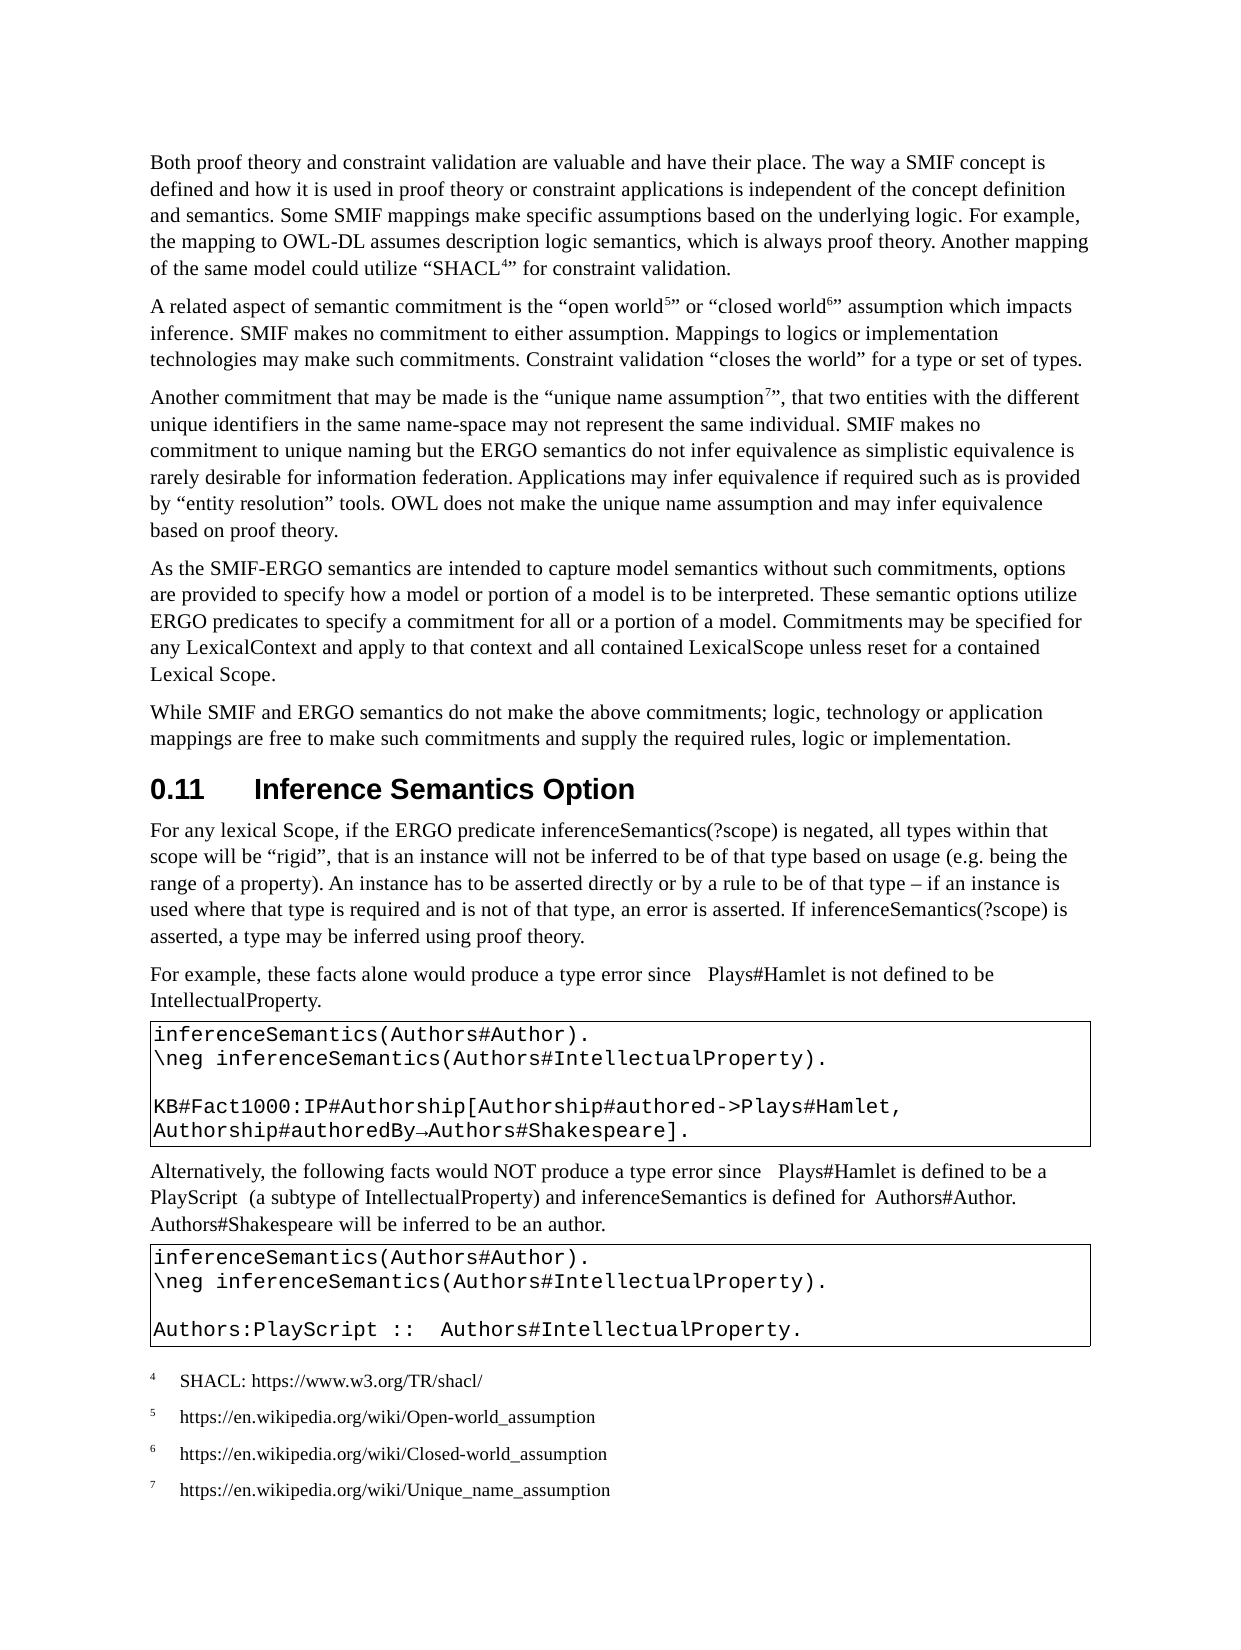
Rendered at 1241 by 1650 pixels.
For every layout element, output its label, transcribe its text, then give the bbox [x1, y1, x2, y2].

text For example, these facts alone would produce a type error since Plays#Hamlet is not defined to be IntellectualProperty. [150, 962, 1090, 1012]
text https://en.wikipedia.org/wiki/Closed-world_assumption [150, 1442, 1090, 1464]
text inferenceSemantics(Authors#Author). [151, 1245, 1090, 1268]
text Another commitment that may be made is the “unique name assumption”, that two entities with the different unique identifiers in the same name-space may not represent the same individual. SMIF makes no commitment to unique naming but the ERGO semantics do not infer equivalence as simplistic equivalence is rarely desirable for information federation. Applications may infer equivalence if required such as is provided by “entity resolution” tools. OWL does not make the unique name assumption and may infer equivalence based on proof theory. [150, 385, 1090, 542]
text inferenceSemantics(Authors#Author). [151, 1022, 1090, 1044]
text For any lexical Scope, if the ERGO predicate inferenceSemantics(?scope) is negated, all types within that scope will be “rigid”, that is an instance will not be inferred to be of that type based on usage (e.g. being the range of a property). An instance has to be asserted directly or by a rule to be of that type – if an instance is used where that type is required and is not of that type, an error is asserted. If inferenceSemantics(?scope) is asserted, a type may be inferred using proof theory. [150, 818, 1090, 948]
text KB#Fact1000:IP#Authorship[Authorship#authored->Plays#Hamlet, Authorship#authoredBy→Authors#Shakespeare]. [151, 1092, 1090, 1146]
text Authors:PlayScript :: Authors#IntellectualProperty. [151, 1316, 1090, 1346]
text Both proof theory and constraint validation are valuable and have their place. The way a SMIF concept is defined and how it is used in proof theory or constraint applications is independent of the concept definition and semantics. Some SMIF mappings make specific assumptions based on the underlying logic. For example, the mapping to OWL-DL assumes description logic semantics, which is always proof theory. Another mapping of the same model could utilize “SHACL” for constraint validation. [150, 150, 1090, 280]
text \neg inferenceSemantics(Authors#IntellectualProperty). [151, 1044, 1090, 1072]
text \neg inferenceSemantics(Authors#IntellectualProperty). [151, 1268, 1090, 1295]
text https://en.wikipedia.org/wiki/Unique_name_assumption [150, 1478, 1090, 1500]
text SHACL: https://www.w3.org/TR/shacl/ [150, 1370, 1090, 1392]
text Alternatively, the following facts would NOT produce a type error since Plays#Hamlet is defined to be a PlayScript (a subtype of IntellectualProperty) and inferenceSemantics is defined for Authors#Author. Authors#Shakespeare will be inferred to be an author. [150, 1158, 1090, 1235]
text While SMIF and ERGO semantics do not make the above commitments; logic, technology or application mappings are free to make such commitments and supply the required rules, logic or implementation. [150, 700, 1090, 750]
text As the SMIF-ERGO semantics are intended to capture model semantics without such commitments, options are provided to specify how a model or portion of a model is to be interpreted. These semantic options utilize ERGO predicates to specify a commitment for all or a portion of a model. Commitments may be specified for any LexicalContext and apply to that context and all contained LexicalScope unless reset for a contained Lexical Scope. [150, 556, 1090, 686]
text A related aspect of semantic commitment is the “open world” or “closed world” assumption which impacts inference. SMIF makes no commitment to either assumption. Mappings to logics or implementation technologies may make such commitments. Constraint validation “closes the world” for a type or set of types. [150, 294, 1090, 371]
text https://en.wikipedia.org/wiki/Open-world_assumption [150, 1406, 1090, 1428]
subtitle Inference Semantics Option [150, 772, 1090, 806]
